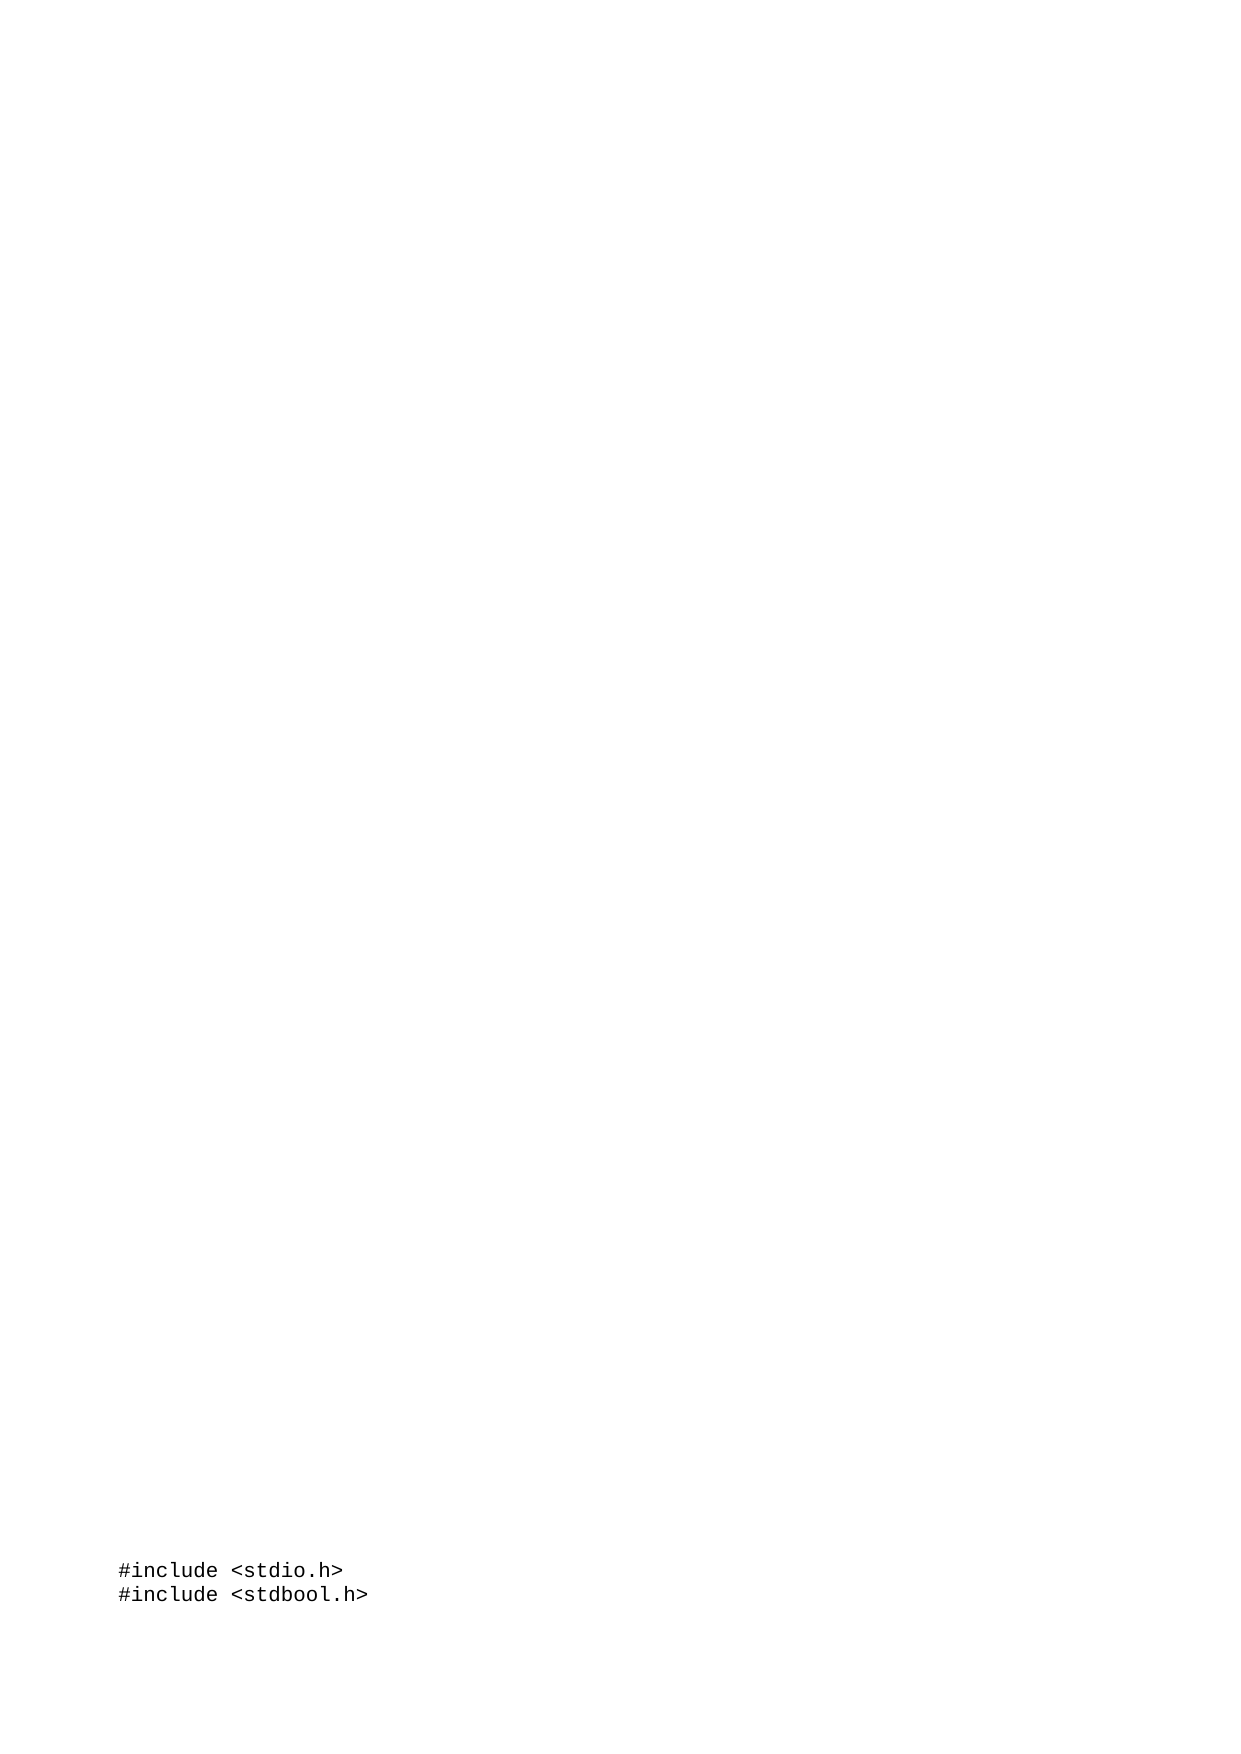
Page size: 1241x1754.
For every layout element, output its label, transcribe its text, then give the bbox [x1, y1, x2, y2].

text #include <stdbool.h> [118, 1584, 1122, 1608]
text #include <stdio.h> [118, 1561, 1122, 1584]
